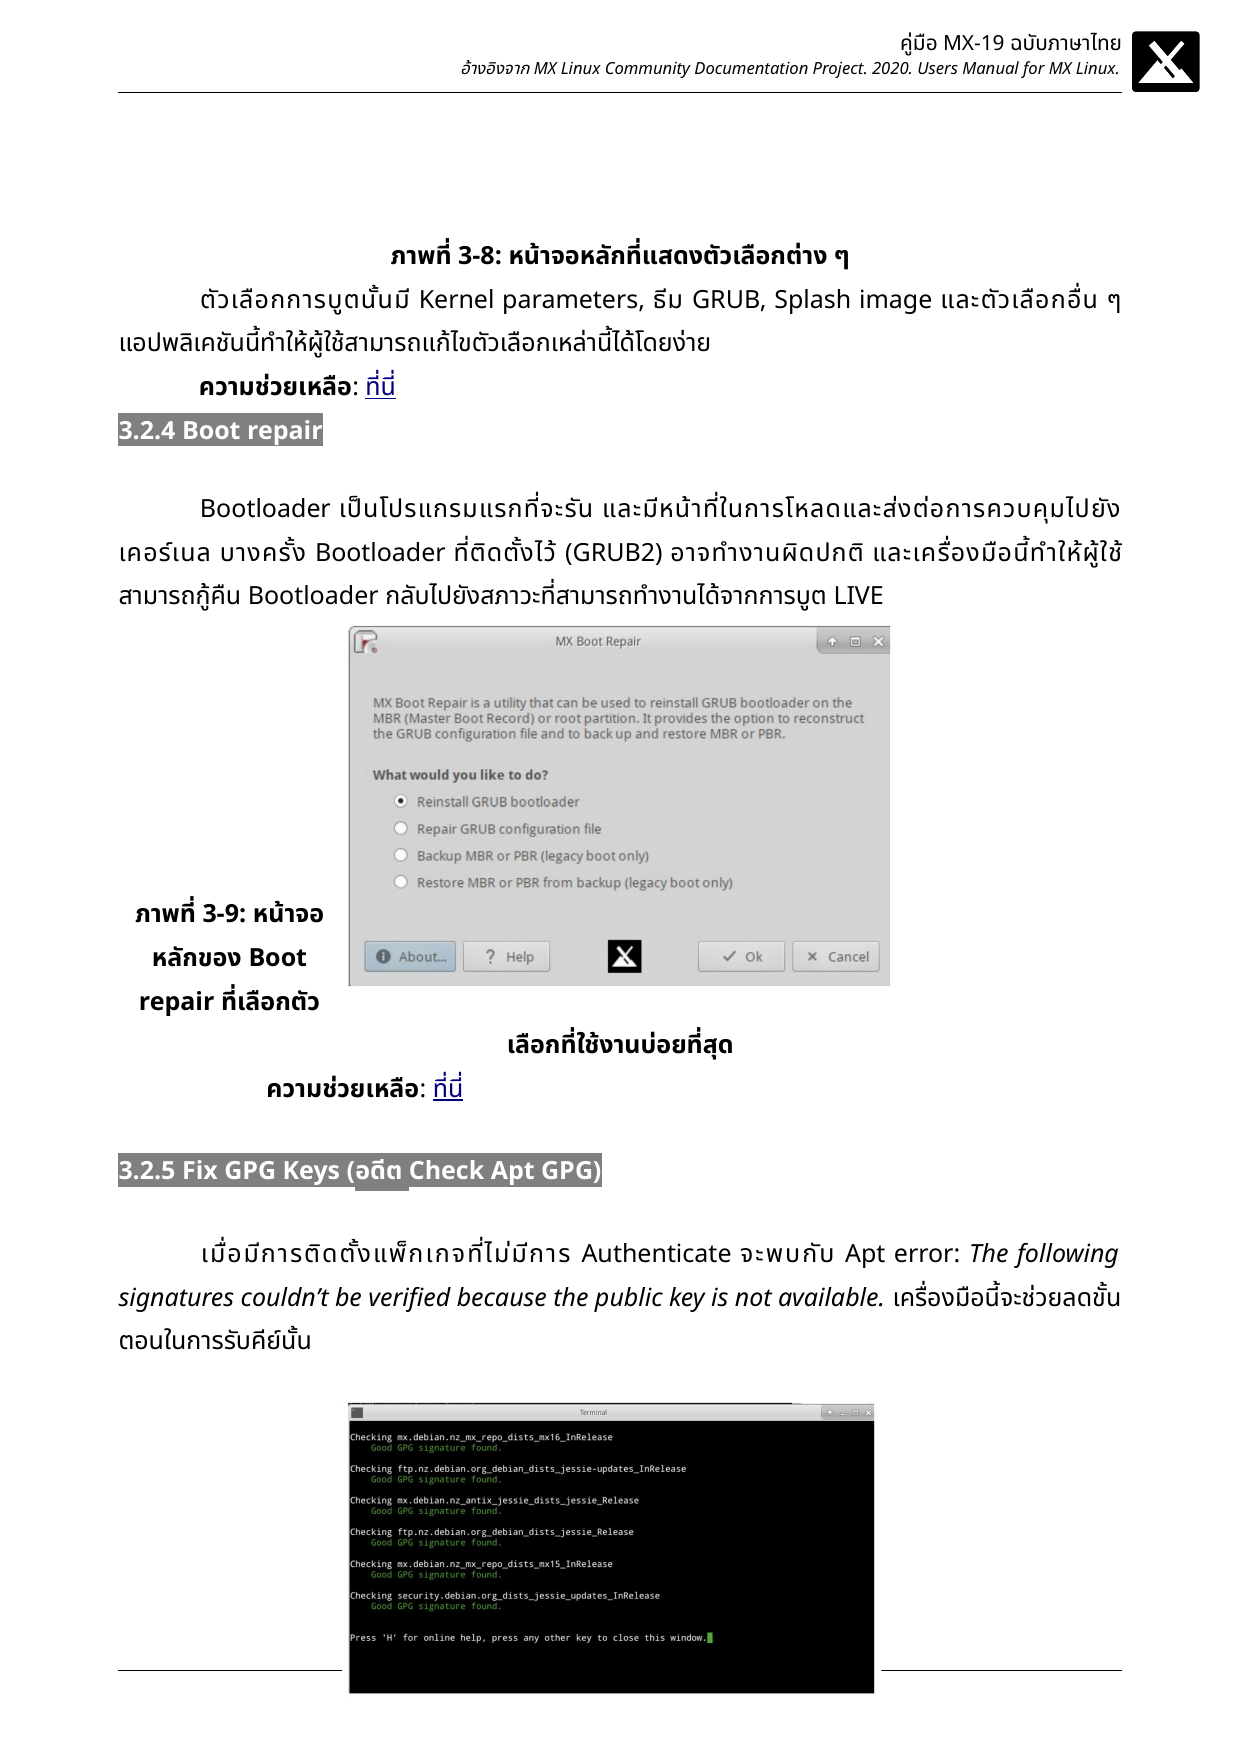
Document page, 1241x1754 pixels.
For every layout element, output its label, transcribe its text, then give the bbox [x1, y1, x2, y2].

text เมื่อมีการติดตั้งแพ็กเกจที่ไม่มีการ Authenticate จะพบกับ Apt error: The following signatures couldn’t be verified because the public key is not available. เครื่องมือนี้จะช่วยลดขั้นตอนในการรับคีย์นั้น [118, 1236, 1122, 1361]
text ความช่วยเหลือ: ที่นี่ [118, 369, 1122, 407]
text ความช่วยเหลือ: ที่นี่ [118, 1070, 1122, 1108]
picture [340, 616, 900, 996]
picture [342, 1392, 882, 1702]
text Bootloader เป็นโปรแกรมแรกที่จะรัน และมีหน้าที่ในการโหลดและส่งต่อการควบคุมไปยัง เคอร์เนล บางครั้ง Bootloader ที่ติดตั้งไว้ (GRUB2) อาจทำงานผิดปกติ และเครื่องมือนี้ทำให้ผู้ใช้สามารถกู้คืน Bootloader กลับไปยังสภาวะที่สามารถทำงานได้จากการบูต LIVE [118, 491, 1122, 616]
text ภาพที่ 3-8: หน้าจอหลักที่แสดงตัวเลือกต่าง ๆ [118, 238, 1122, 276]
text ภาพที่ 3-9: หน้าจอหลักของ Boot repair ที่เลือกตัวเลือกที่ใช้งานบ่อยที่สุด [118, 896, 1122, 1064]
text 3.2.4 Boot repair [118, 412, 1122, 446]
text 3.2.5 Fix GPG Keys (อดีต Check Apt GPG) [118, 1153, 1122, 1191]
text ตัวเลือกการบูตนั้นมี Kernel parameters, ธีม GRUB, Splash image และตัวเลือกอื่น ๆ แอปพลิเคชันนี้ทำให้ผู้ใช้สามารถแก้ไขตัวเลือกเหล่านี้ได้โดยง่าย [118, 282, 1122, 363]
